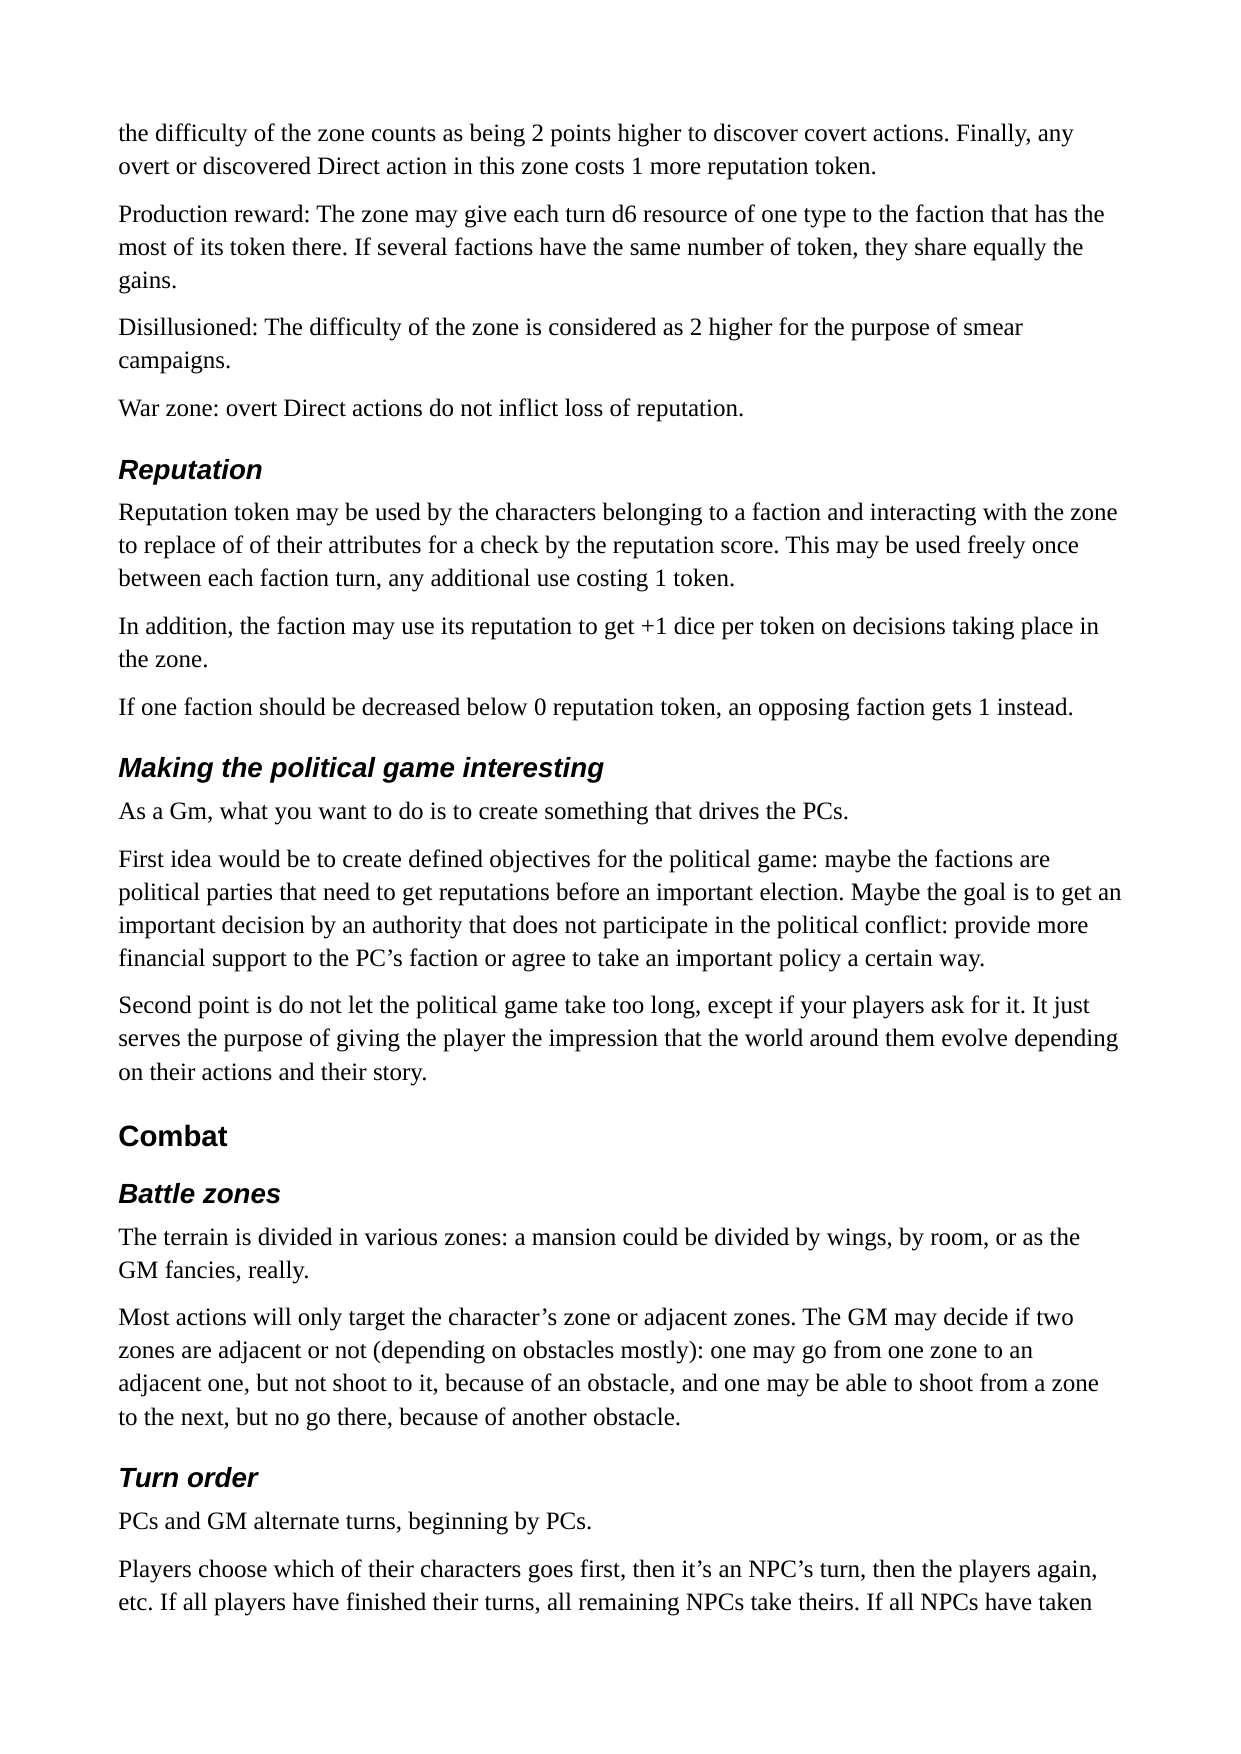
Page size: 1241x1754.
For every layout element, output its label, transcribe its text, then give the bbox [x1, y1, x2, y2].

text Second point is do not let the political game take too long, except if your players ask for it. It just serves the purpose of giving the player the impression that the world around them evolve depending on their actions and their story. [118, 991, 1122, 1085]
text War zone: overt Direct actions do not inflict loss of reputation. [118, 393, 1122, 422]
text In addition, the faction may use its reputation to get +1 dice per token on decisions taking place in the zone. [118, 611, 1122, 673]
text The terrain is divided in various zones: a mansion could be divided by wings, by room, or as the GM fancies, really. [118, 1222, 1122, 1284]
text Players choose which of their characters goes first, then it’s an NPC’s turn, then the players again, etc. If all players have finished their turns, all remaining NPCs take theirs. If all NPCs have taken [118, 1554, 1122, 1615]
text First idea would be to create defined objectives for the political game: maybe the factions are political parties that need to get reputations before an important election. Maybe the goal is to get an important decision by an authority that does not participate in the political conflict: provide more financial support to the PC’s faction or agree to take an important policy a certain way. [118, 844, 1122, 972]
text Production reward: The zone may give each turn d6 resource of one type to the faction that has the most of its token there. If several factions have the same number of token, they share equally the gains. [118, 199, 1122, 293]
text Disillusioned: The difficulty of the zone is considered as 2 higher for the purpose of smear campaigns. [118, 312, 1122, 374]
text Most actions will only target the character’s zone or adjacent zones. The GM may decide if two zones are adjacent or not (depending on obstacles mostly): one may go from one zone to an adjacent one, but not shoot to it, because of an obstacle, and one may be able to shoot from a zone to the next, but no go there, because of another obstacle. [118, 1302, 1122, 1430]
text Reputation token may be used by the characters belonging to a faction and interacting with the zone to replace of of their attributes for a check by the reputation score. This may be used freely once between each faction turn, any additional use costing 1 token. [118, 497, 1122, 592]
subtitle Turn order [118, 1462, 1122, 1493]
subtitle Combat [118, 1119, 1122, 1152]
text If one faction should be decreased below 0 reputation token, an opposing faction gets 1 instead. [118, 692, 1122, 721]
text the difficulty of the zone counts as being 2 points higher to discover covert actions. Finally, any overt or discovered Direct action in this zone costs 1 more reputation token. [118, 118, 1122, 180]
subtitle Battle zones [118, 1177, 1122, 1209]
subtitle Reputation [118, 453, 1122, 485]
subtitle Making the political game interesting [118, 752, 1122, 784]
text PCs and GM alternate turns, beginning by PCs. [118, 1506, 1122, 1535]
text As a Gm, what you want to do is to create something that drives the PCs. [118, 796, 1122, 825]
